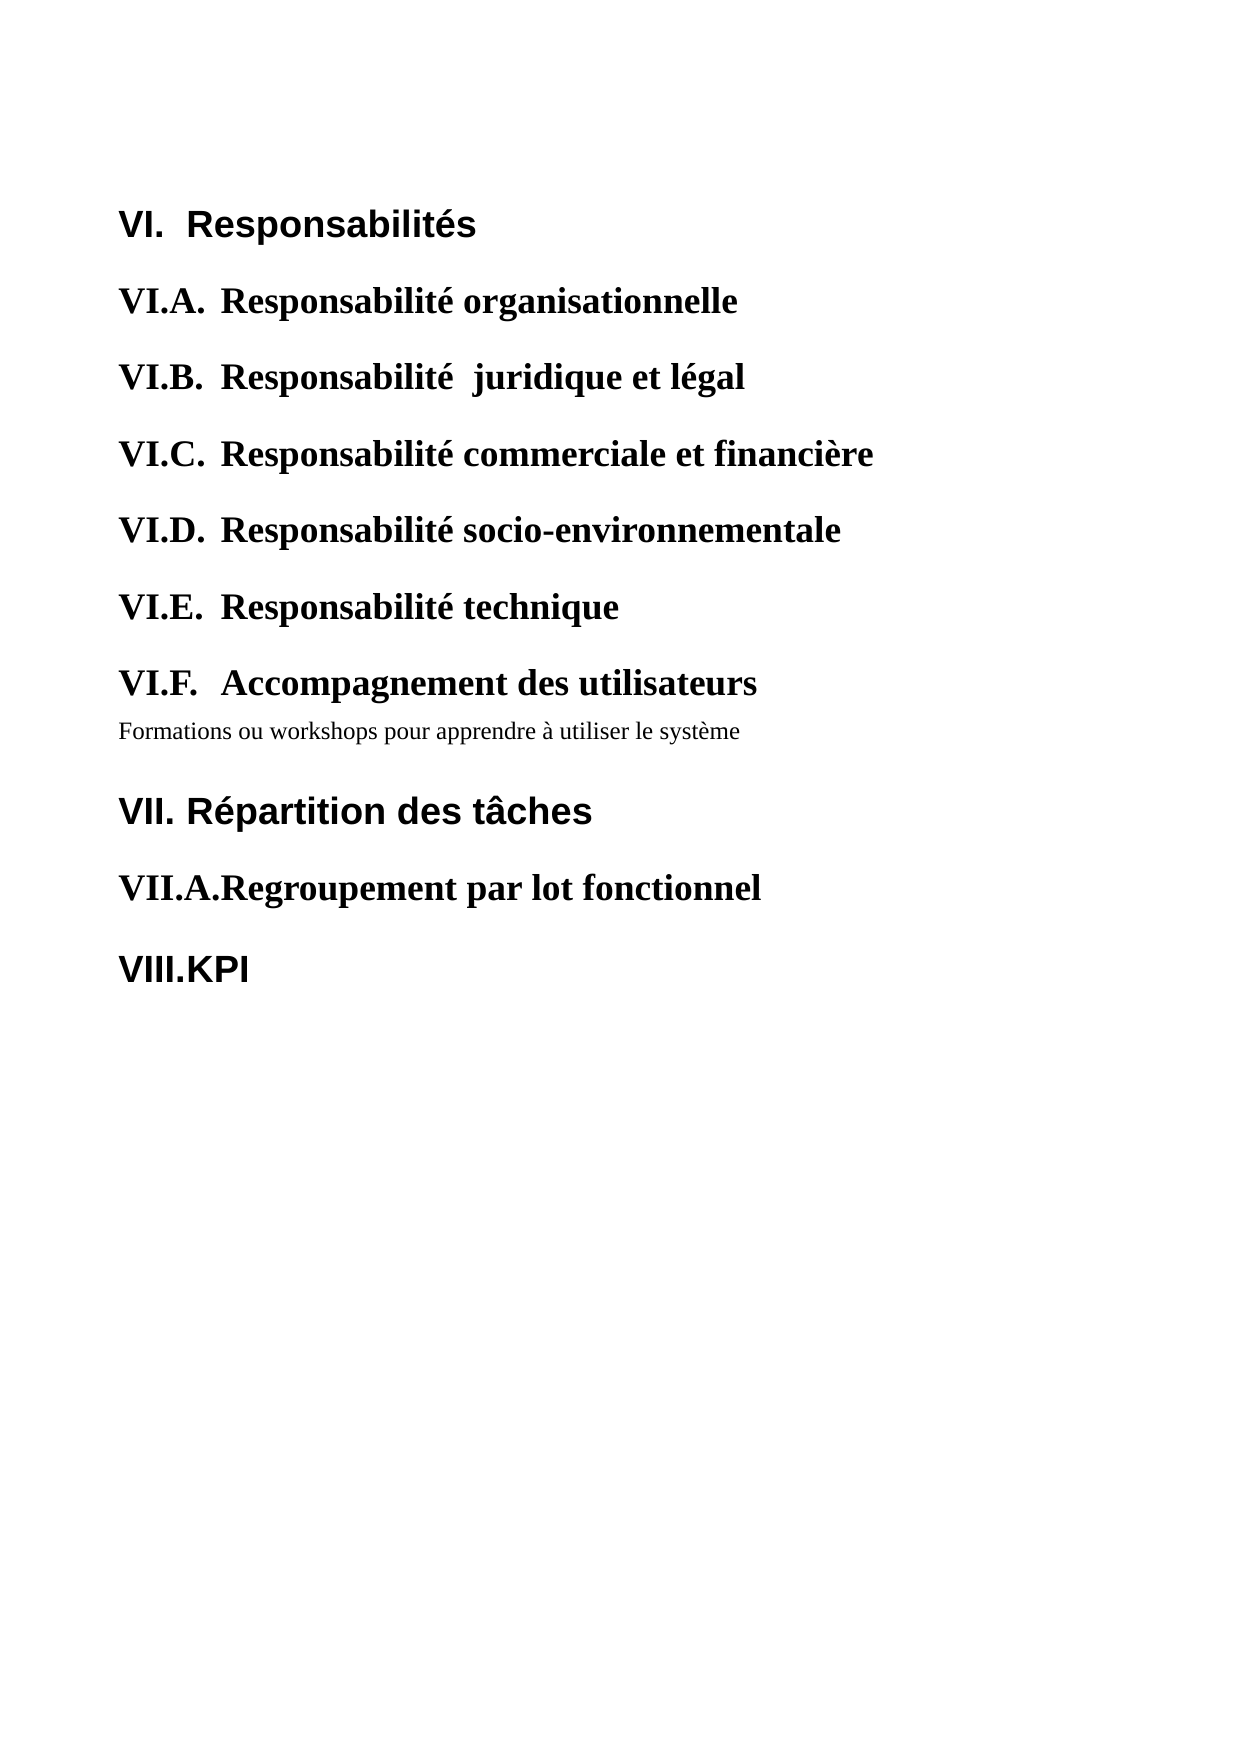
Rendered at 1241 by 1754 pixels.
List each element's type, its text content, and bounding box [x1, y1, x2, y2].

subtitle Responsabilités [118, 201, 1122, 245]
subtitle Responsabilité commerciale et financière [118, 431, 1122, 474]
subtitle Responsabilité juridique et légal [118, 355, 1122, 398]
subtitle Regroupement par lot fonctionnel [118, 866, 1122, 909]
subtitle Responsabilité organisationnelle [118, 278, 1122, 321]
subtitle Accompagnement des utilisateurs [118, 661, 1122, 704]
subtitle Responsabilité technique [118, 584, 1122, 627]
subtitle Répartition des tâches [118, 789, 1122, 832]
subtitle KPI [118, 946, 1122, 990]
text Formations ou workshops pour apprendre à utiliser le système [118, 716, 1122, 745]
subtitle Responsabilité socio-environnementale [118, 508, 1122, 551]
